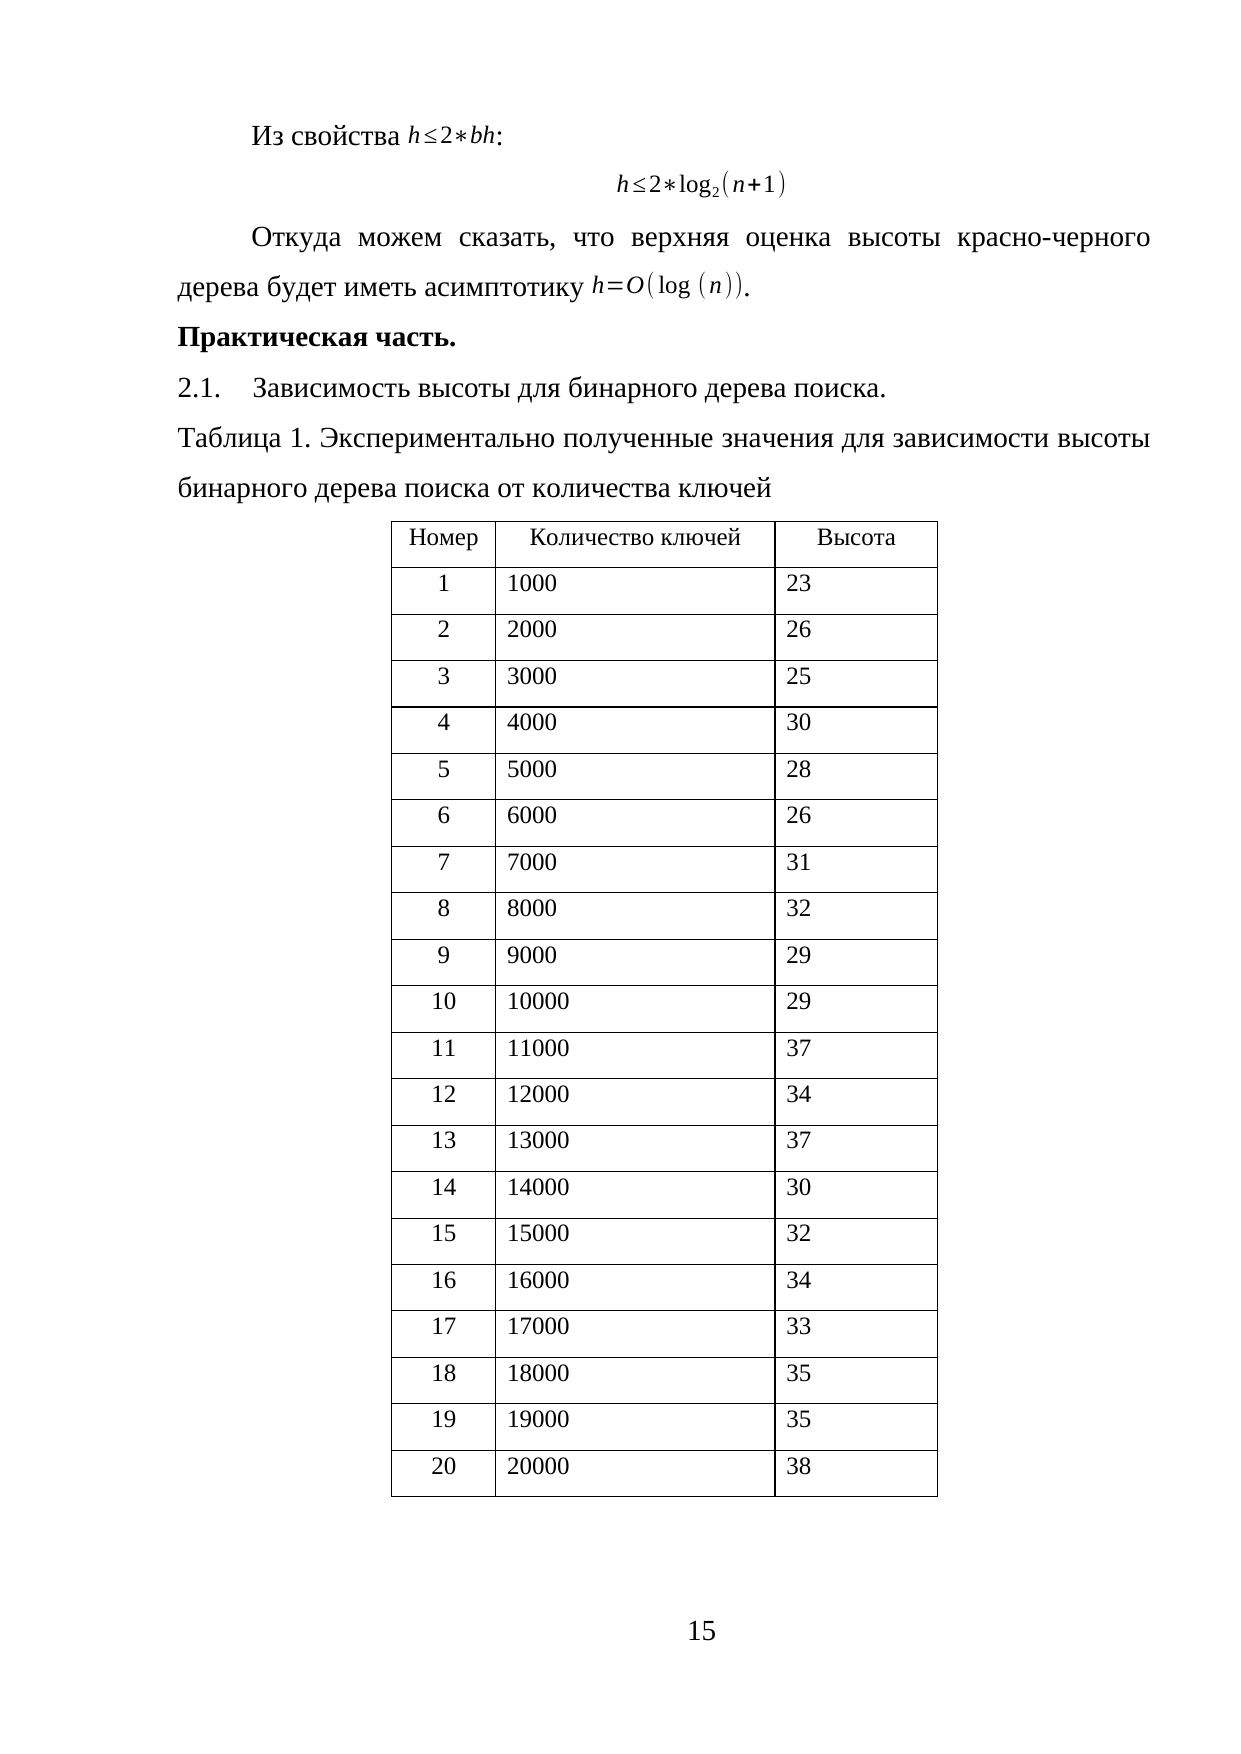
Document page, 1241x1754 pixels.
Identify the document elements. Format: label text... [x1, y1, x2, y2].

table_cell 9000 [496, 940, 774, 985]
table_cell 19 [392, 1404, 495, 1450]
table_cell 17000 [496, 1311, 774, 1357]
table_cell 12000 [496, 1079, 774, 1124]
table_cell 26 [776, 800, 937, 846]
table_header Высота [776, 522, 937, 567]
table_cell 2 [392, 615, 495, 660]
table_cell 15 [392, 1219, 495, 1264]
table_cell 19000 [496, 1404, 774, 1450]
table_cell 37 [776, 1033, 937, 1078]
table_cell 28 [776, 754, 937, 799]
table_cell 29 [776, 986, 937, 1032]
table_cell 5 [392, 754, 495, 799]
table_cell 15000 [496, 1219, 774, 1264]
table_cell 34 [776, 1265, 937, 1310]
table_cell 32 [776, 1219, 937, 1264]
table_cell 16000 [496, 1265, 774, 1310]
table_cell 20 [392, 1451, 495, 1496]
table_cell 23 [776, 568, 937, 613]
table_cell 31 [776, 847, 937, 892]
table_cell 8 [392, 893, 495, 939]
table_cell 12 [392, 1079, 495, 1124]
table_cell 30 [776, 708, 937, 753]
table_cell 18000 [496, 1358, 774, 1403]
text Откуда можем сказать, что верхняя оценка высоты красно-черного дерева будет иметь асимптотику . [177, 219, 1152, 303]
table_cell 37 [776, 1126, 937, 1171]
text Практическая часть. [177, 319, 1152, 353]
table_cell 10 [392, 986, 495, 1032]
table_cell 7 [392, 847, 495, 892]
table_cell 4000 [496, 708, 774, 753]
table_cell 35 [776, 1404, 937, 1450]
table_cell 6 [392, 800, 495, 846]
text Из свойства : [177, 118, 1152, 152]
table_cell 7000 [496, 847, 774, 892]
table_cell 25 [776, 661, 937, 706]
table_cell 3000 [496, 661, 774, 706]
table_cell 6000 [496, 800, 774, 846]
table_cell 26 [776, 615, 937, 660]
subtitle Зависимость высоты для бинарного дерева поиска. [177, 370, 1152, 403]
table_cell 30 [776, 1172, 937, 1217]
table_cell 4 [392, 708, 495, 753]
table_cell 13000 [496, 1126, 774, 1171]
table_cell 32 [776, 893, 937, 939]
table_cell 17 [392, 1311, 495, 1357]
table_cell 18 [392, 1358, 495, 1403]
text Таблица 1. Экспериментально полученные значения для зависимости высоты бинарного дерева поиска от количества ключей [177, 420, 1152, 504]
table_cell 2000 [496, 615, 774, 660]
table_cell 5000 [496, 754, 774, 799]
table_cell 14000 [496, 1172, 774, 1217]
table_cell 1 [392, 568, 495, 613]
table_header Количество ключей [496, 522, 774, 567]
table_cell 9 [392, 940, 495, 985]
table_cell 29 [776, 940, 937, 985]
table_cell 14 [392, 1172, 495, 1217]
table_cell 3 [392, 661, 495, 706]
table_cell 11 [392, 1033, 495, 1078]
table_cell 11000 [496, 1033, 774, 1078]
table_cell 34 [776, 1079, 937, 1124]
table_cell 33 [776, 1311, 937, 1357]
table_cell 8000 [496, 893, 774, 939]
table_cell 38 [776, 1451, 937, 1496]
table_cell 13 [392, 1126, 495, 1171]
table_cell 10000 [496, 986, 774, 1032]
table_cell 1000 [496, 568, 774, 613]
table_cell 16 [392, 1265, 495, 1310]
table_header Номер [392, 522, 495, 567]
table_cell 20000 [496, 1451, 774, 1496]
table_cell 35 [776, 1358, 937, 1403]
